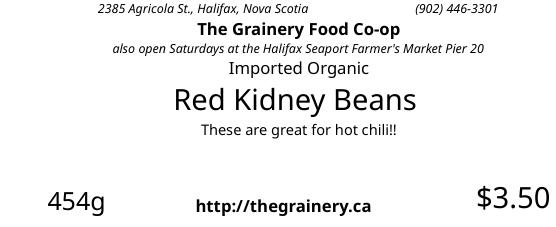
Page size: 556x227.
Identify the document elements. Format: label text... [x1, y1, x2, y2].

table_cell $3.50 [415, 175, 550, 217]
table_cell 454g [47, 175, 151, 217]
table_cell http://thegrainery.ca [151, 175, 415, 217]
table_header 2385 Agricola St., Halifax, Nova Scotia (902) 446-3301 The Grainery Food Co-op also open Saturdays at the Halifax Seaport Farmer's Market Pier 20 [47, 0, 550, 57]
table_cell Imported Organic Red Kidney Beans These are great for hot chili!! [47, 57, 550, 175]
